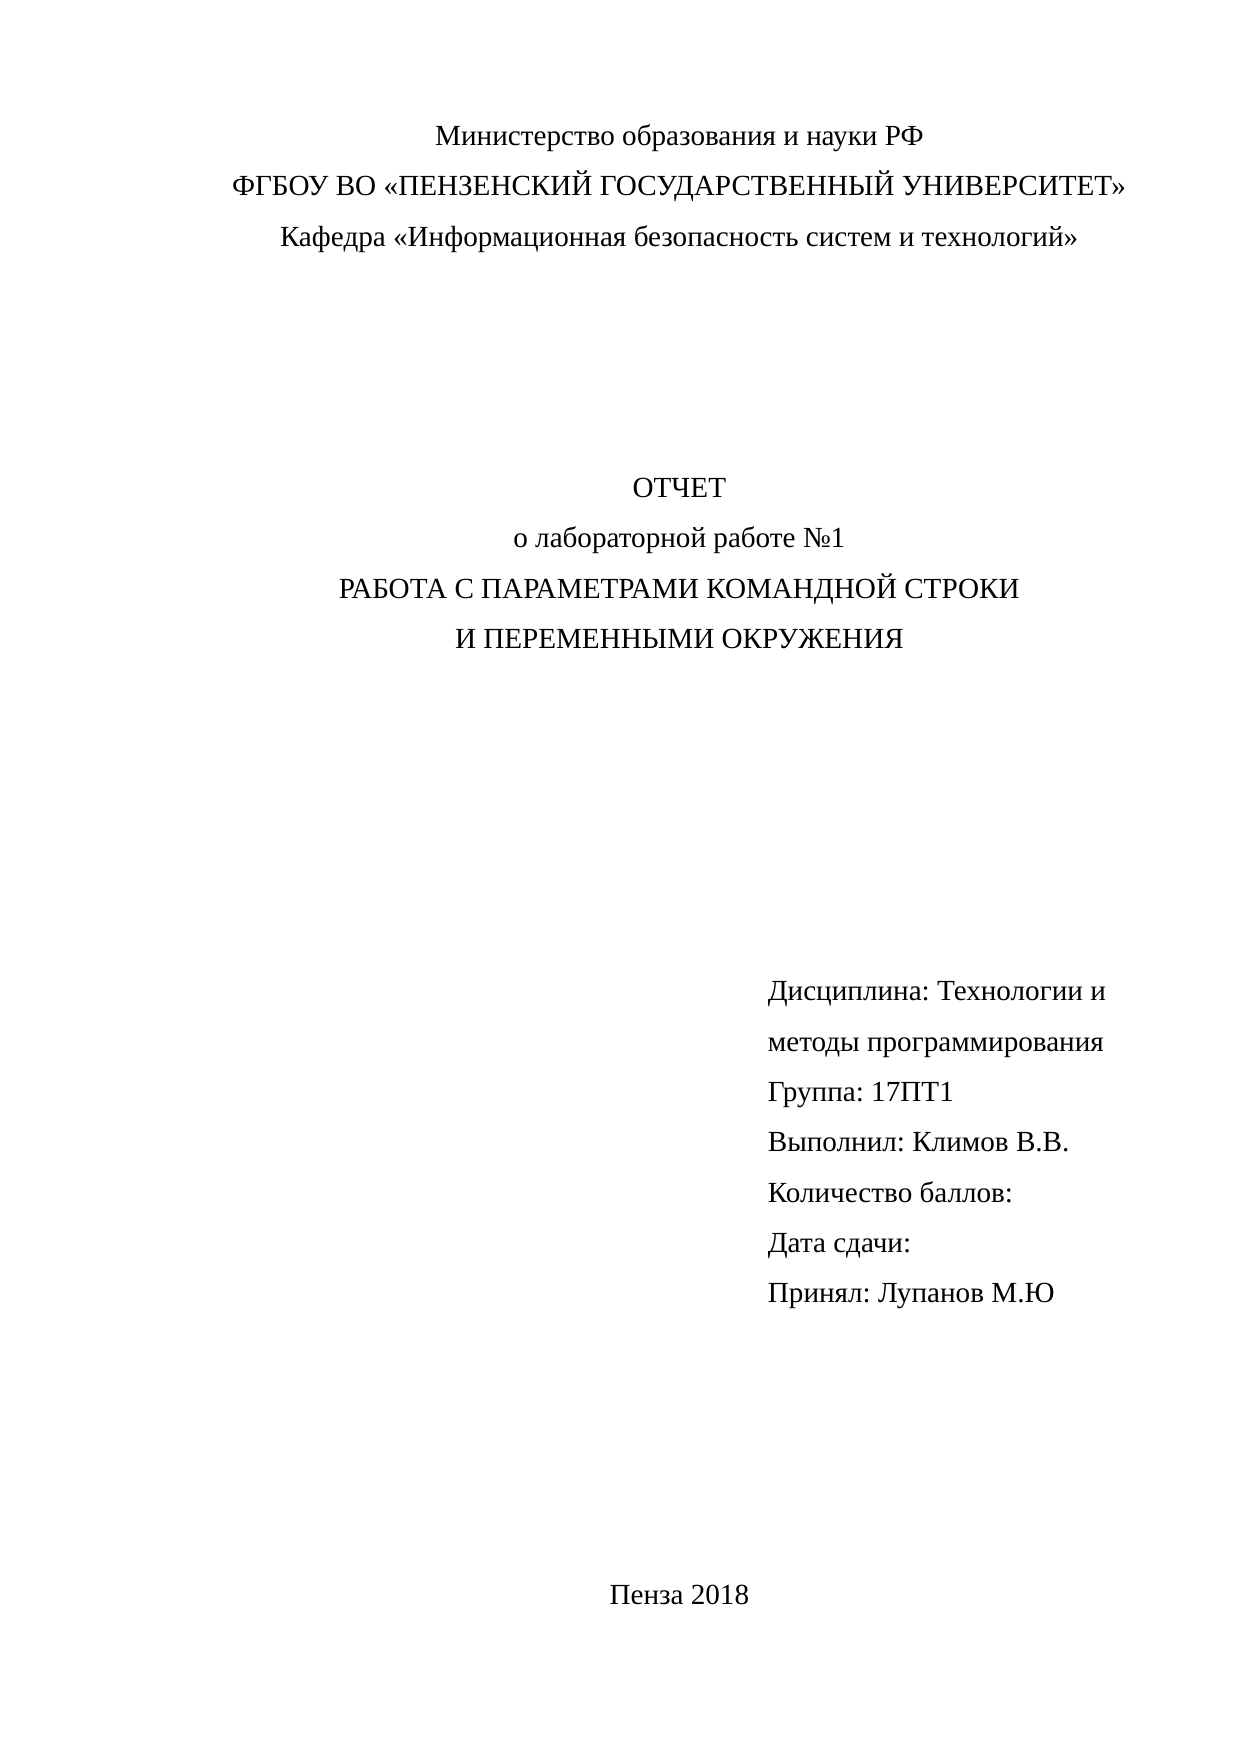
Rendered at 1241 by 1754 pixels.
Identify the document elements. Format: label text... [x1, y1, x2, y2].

text Кафедра «Информационная безопасность систем и технологий» [177, 219, 1181, 252]
text Пенза 2018 [177, 1577, 1181, 1611]
text Количество баллов: [768, 1175, 1181, 1208]
text Принял: Лупанов М.Ю [768, 1275, 1181, 1309]
text ФГБОУ ВО «ПЕНЗЕНСКИЙ ГОСУДАРСТВЕННЫЙ УНИВЕРСИТЕТ» [177, 168, 1181, 202]
text о лабораторной работе №1 [177, 521, 1181, 554]
text И ПЕРЕМЕННЫМИ ОКРУЖЕНИЯ [177, 621, 1181, 655]
text Министерство образования и науки РФ [177, 118, 1181, 152]
text Дата сдачи: [768, 1225, 1181, 1258]
text Дисциплина: Технологии и методы программирования [768, 973, 1181, 1057]
text ОТЧЕТ [177, 470, 1181, 504]
text РАБОТА С ПАРАМЕТРАМИ КОМАНДНОЙ СТРОКИ [177, 571, 1181, 604]
text Выполнил: Климов В.В. [768, 1124, 1181, 1158]
text Группа: 17ПТ1 [768, 1074, 1181, 1108]
